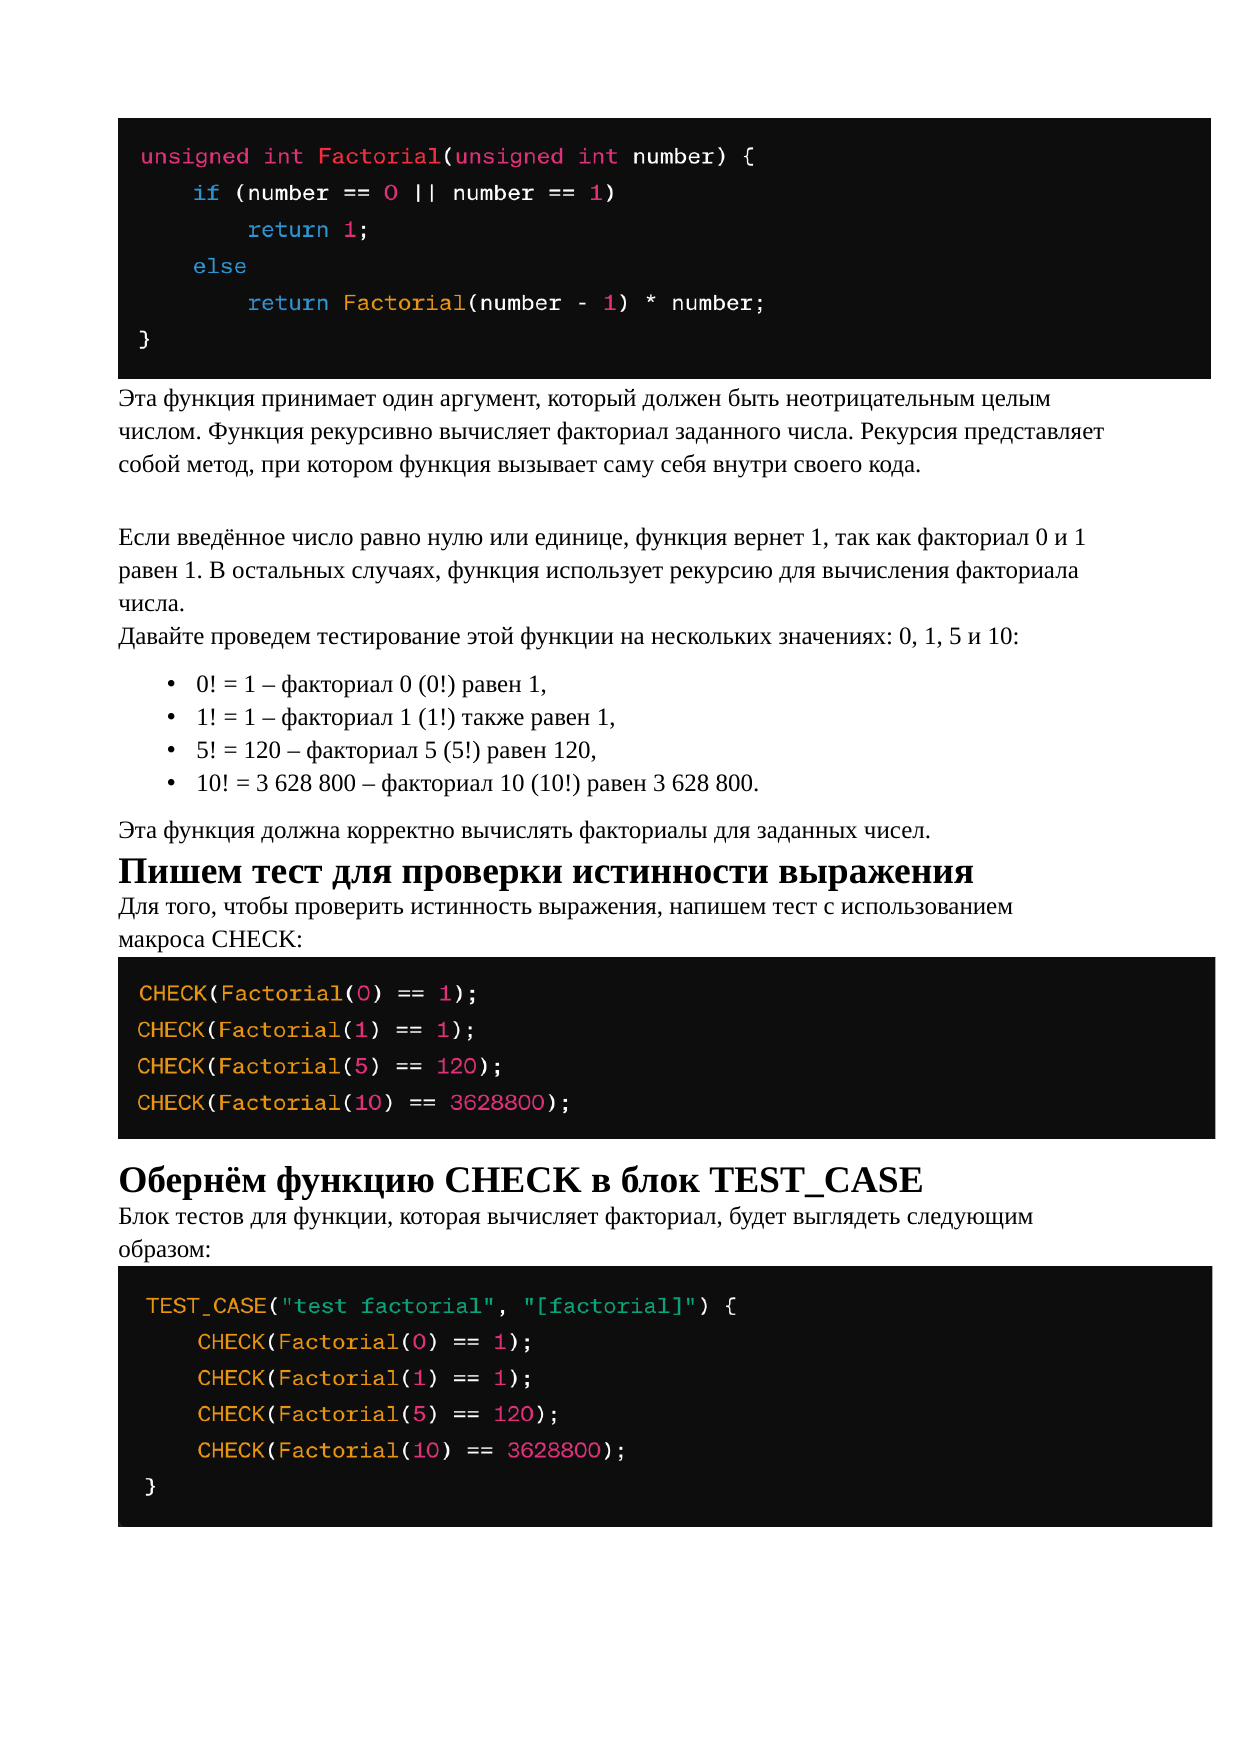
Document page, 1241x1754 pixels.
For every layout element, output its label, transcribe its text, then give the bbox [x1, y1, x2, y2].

list 0! = 1 – факториал 0 (0!) равен 1, [196, 669, 1122, 697]
text Эта функция должна корректно вычислять факториалы для заданных чисел. [118, 815, 1122, 844]
text Эта функция принимает один аргумент, который должен быть неотрицательным целым числом. Функция рекурсивно вычисляет факториал заданного числа. Рекурсия представляет собой метод, при котором функция вызывает саму себя внутри своего кода. [118, 383, 1122, 478]
text Для того, чтобы проверить истинность выражения, напишем тест с использованием макроса CHECK: [118, 891, 1122, 953]
subtitle Пишем тест для проверки истинности выражения [118, 848, 1122, 891]
text Давайте проведем тестирование этой функции на нескольких значениях: 0, 1, 5 и 10: [118, 621, 1122, 650]
list 1! = 1 – факториал 1 (1!) также равен 1, [196, 702, 1122, 730]
list 10! = 3 628 800 – факториал 10 (10!) равен 3 628 800. [196, 768, 1122, 796]
picture [118, 118, 1211, 379]
list 5! = 120 – факториал 5 (5!) равен 120, [196, 735, 1122, 763]
picture [118, 957, 1216, 1139]
picture [118, 1266, 1213, 1527]
text Если введённое число равно нулю или единице, функция вернет 1, так как факториал 0 и 1 равен 1. В остальных случаях, функция использует рекурсию для вычисления факториала числа. [118, 522, 1122, 617]
subtitle Обернём функцию CHECK в блок TEST_CASE [118, 1158, 1122, 1201]
text Блок тестов для функции, которая вычисляет факториал, будет выглядеть следующим образом: [118, 1201, 1122, 1262]
